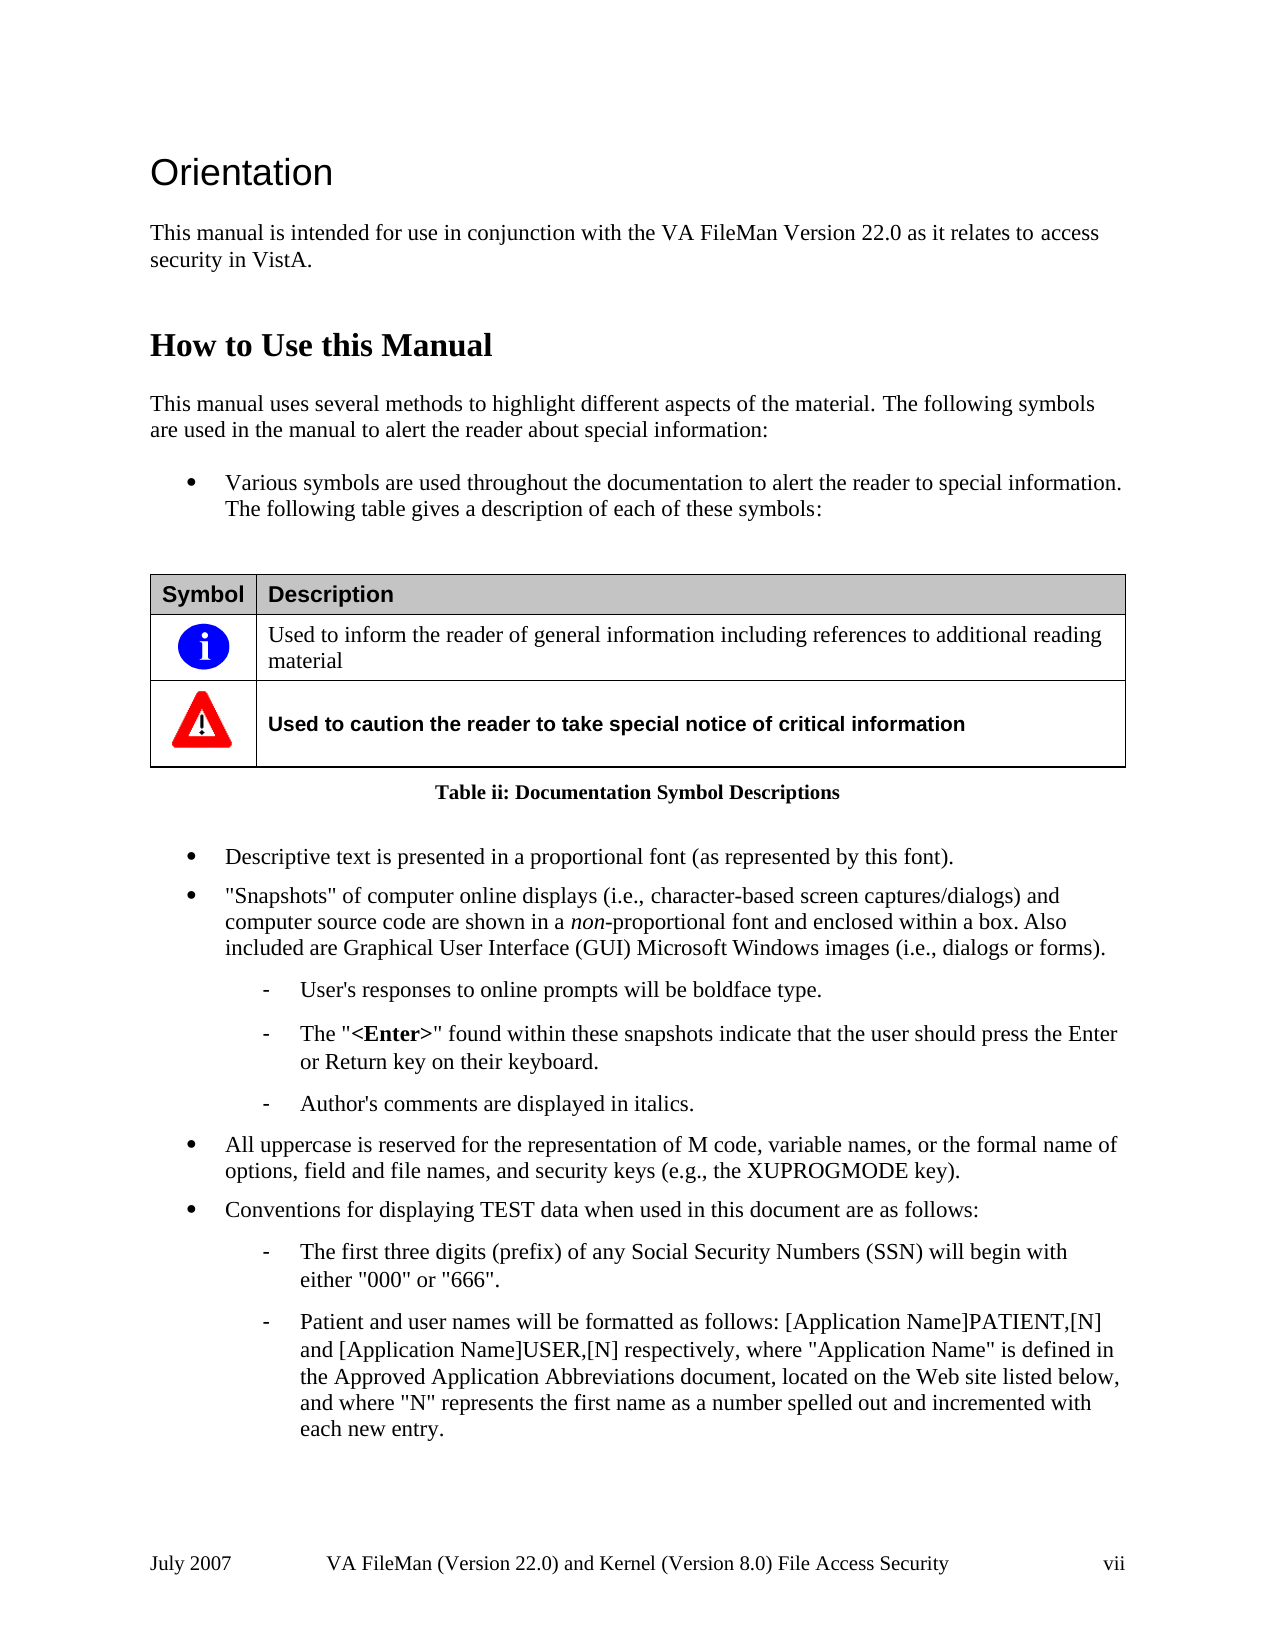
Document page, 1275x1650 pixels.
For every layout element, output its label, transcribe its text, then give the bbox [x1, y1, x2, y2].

list The first three digits (prefix) of any Social Security Numbers (SSN) will begin with either "000" or "666". [262, 1235, 1125, 1293]
list Conventions for displaying TEST data when used in this document are as follows: [187, 1196, 1125, 1222]
list Patient and user names will be formatted as follows: [Application Name]PATIENT,[N] and [Application Name]USER,[N] respectively, where "Application Name" is defined in the Approved Application Abbreviations document, located on the Web site listed below, and where "N" represents the first name as a number spelled out and incremented with each new entry. [262, 1305, 1125, 1442]
text How to Use this Manual [150, 325, 1125, 363]
table_cell [151, 681, 256, 766]
table_cell Used to caution the reader to take special notice of critical information [257, 681, 1125, 766]
text This manual is intended for use in conjunction with the VA FileMan Version 22.0 as it relates to access security in VistA. [150, 219, 1125, 272]
table_cell [151, 615, 256, 680]
subtitle Orientation [150, 150, 1125, 193]
list Author's comments are displayed in italics. [262, 1087, 1125, 1118]
list User's responses to online prompts will be boldface type. [262, 973, 1125, 1004]
table_header Symbol [151, 575, 256, 614]
table_cell Used to inform the reader of general information including references to additional reading material [257, 615, 1125, 680]
list The "<Enter>" found within these snapshots indicate that the user should press the Enter or Return key on their keyboard. [262, 1017, 1125, 1075]
list Various symbols are used throughout the documentation to alert the reader to special information. The following table gives a description of each of these symbols: [187, 469, 1125, 521]
picture [177, 621, 230, 672]
list "Snapshots" of computer online displays (i.e., character-based screen captures/dialogs) and computer source code are shown in a non-proportional font and enclosed within a box. Also included are Graphical User Interface (GUI) Microsoft Windows images (i.e., dialogs or forms). [187, 882, 1125, 961]
list Descriptive text is presented in a proportional font (as represented by this font). [187, 843, 1125, 869]
text This manual uses several methods to highlight different aspects of the material. The following symbols are used in the manual to alert the reader about special information: [150, 389, 1125, 442]
list All uppercase is reserved for the representation of M code, variable names, or the formal name of options, field and file names, and security keys (e.g., the XUPROGMODE key). [187, 1131, 1125, 1184]
text Table ii: Documentation Symbol Descriptions [150, 780, 1125, 804]
table_header Description [257, 575, 1125, 614]
